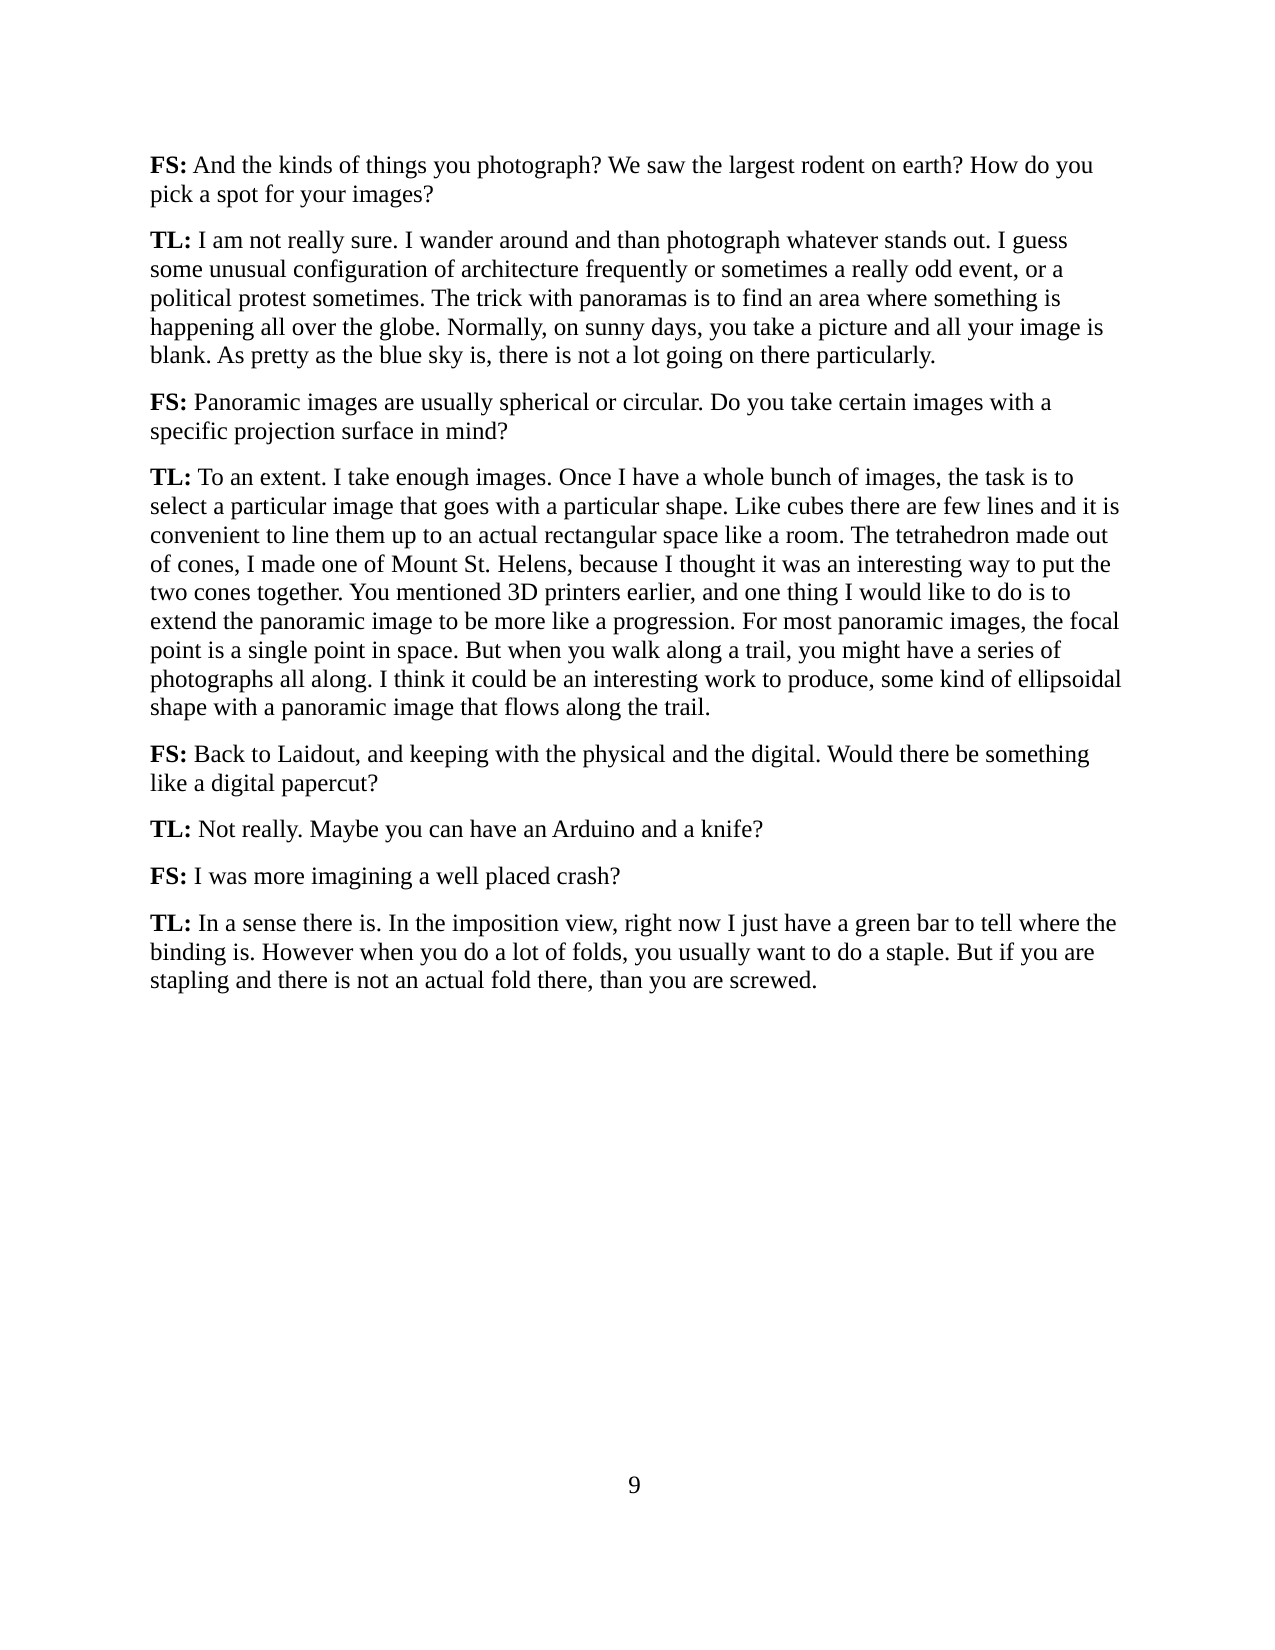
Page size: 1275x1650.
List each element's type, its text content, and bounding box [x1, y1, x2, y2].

text TL: I am not really sure. I wander around and than photograph whatever stands out. I guess some unusual configuration of architecture frequently or sometimes a really odd event, or a political protest sometimes. The trick with panoramas is to find an area where something is happening all over the globe. Normally, on sunny days, you take a picture and all your image is blank. As pretty as the blue sky is, there is not a lot going on there particularly. [150, 225, 1125, 369]
text FS: And the kinds of things you photograph? We saw the largest rodent on earth? How do you pick a spot for your images? [150, 150, 1125, 207]
text TL: Not really. Maybe you can have an Arduino and a knife? [150, 814, 1125, 843]
text FS: I was more imagining a well placed crash? [150, 861, 1125, 890]
text FS: Back to Laidout, and keeping with the physical and the digital. Would there be something like a digital papercut? [150, 739, 1125, 797]
text TL: To an extent. I take enough images. Once I have a whole bunch of images, the task is to select a particular image that goes with a particular shape. Like cubes there are few lines and it is convenient to line them up to an actual rectangular space like a room. The tetrahedron made out of cones, I made one of Mount St. Helens, because I thought it was an interesting way to put the two cones together. You mentioned 3D printers earlier, and one thing I would like to do is to extend the panoramic image to be more like a progression. For most panoramic images, the focal point is a single point in space. But when you walk along a trail, you might have a series of photographs all along. I think it could be an interesting work to produce, some kind of ellipsoidal shape with a panoramic image that flows along the trail. [150, 462, 1125, 721]
text TL: In a sense there is. In the imposition view, right now I just have a green bar to tell where the binding is. However when you do a lot of folds, you usually want to do a staple. But if you are stapling and there is not an actual fold there, than you are screwed. [150, 908, 1125, 994]
text FS: Panoramic images are usually spherical or circular. Do you take certain images with a specific projection surface in mind? [150, 387, 1125, 444]
